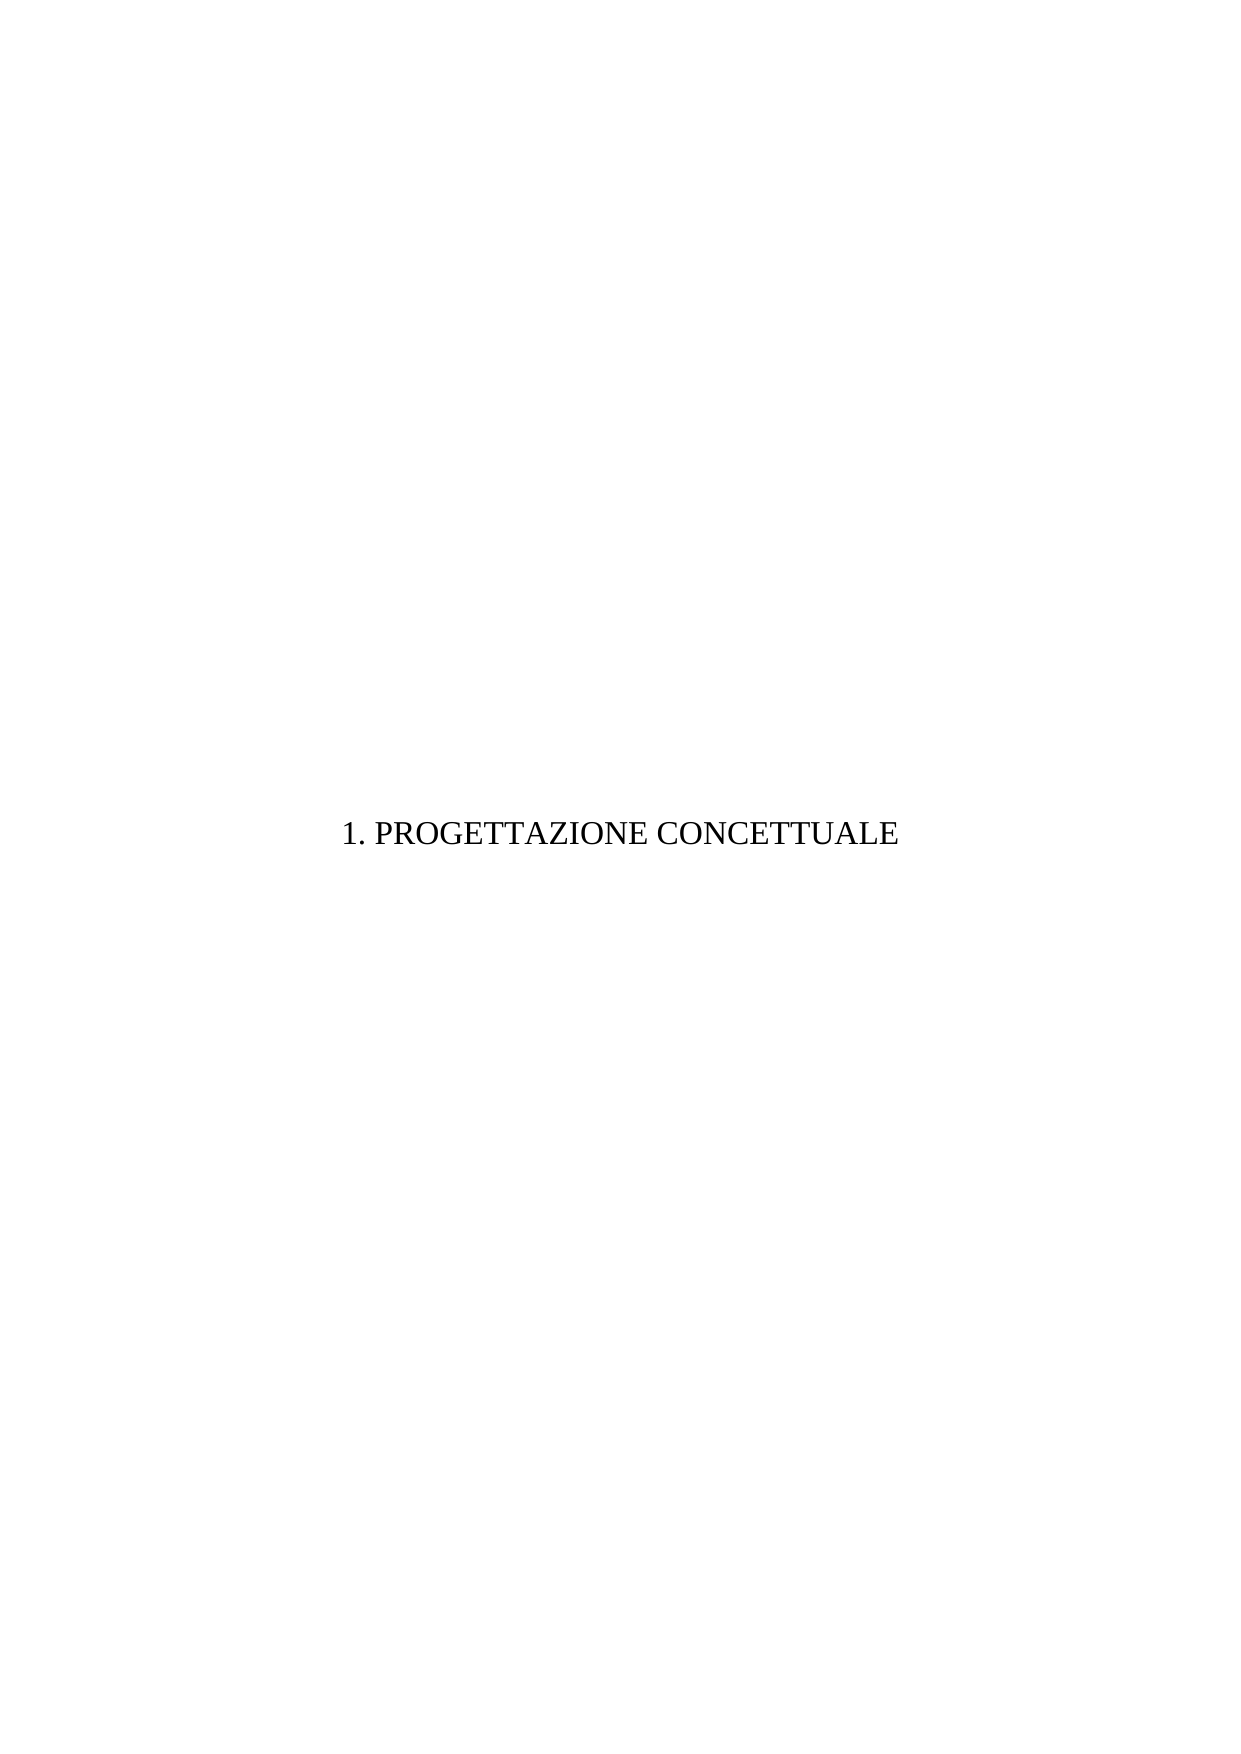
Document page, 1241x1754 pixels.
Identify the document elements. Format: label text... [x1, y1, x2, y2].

text 1. PROGETTAZIONE CONCETTUALE [118, 813, 1122, 851]
